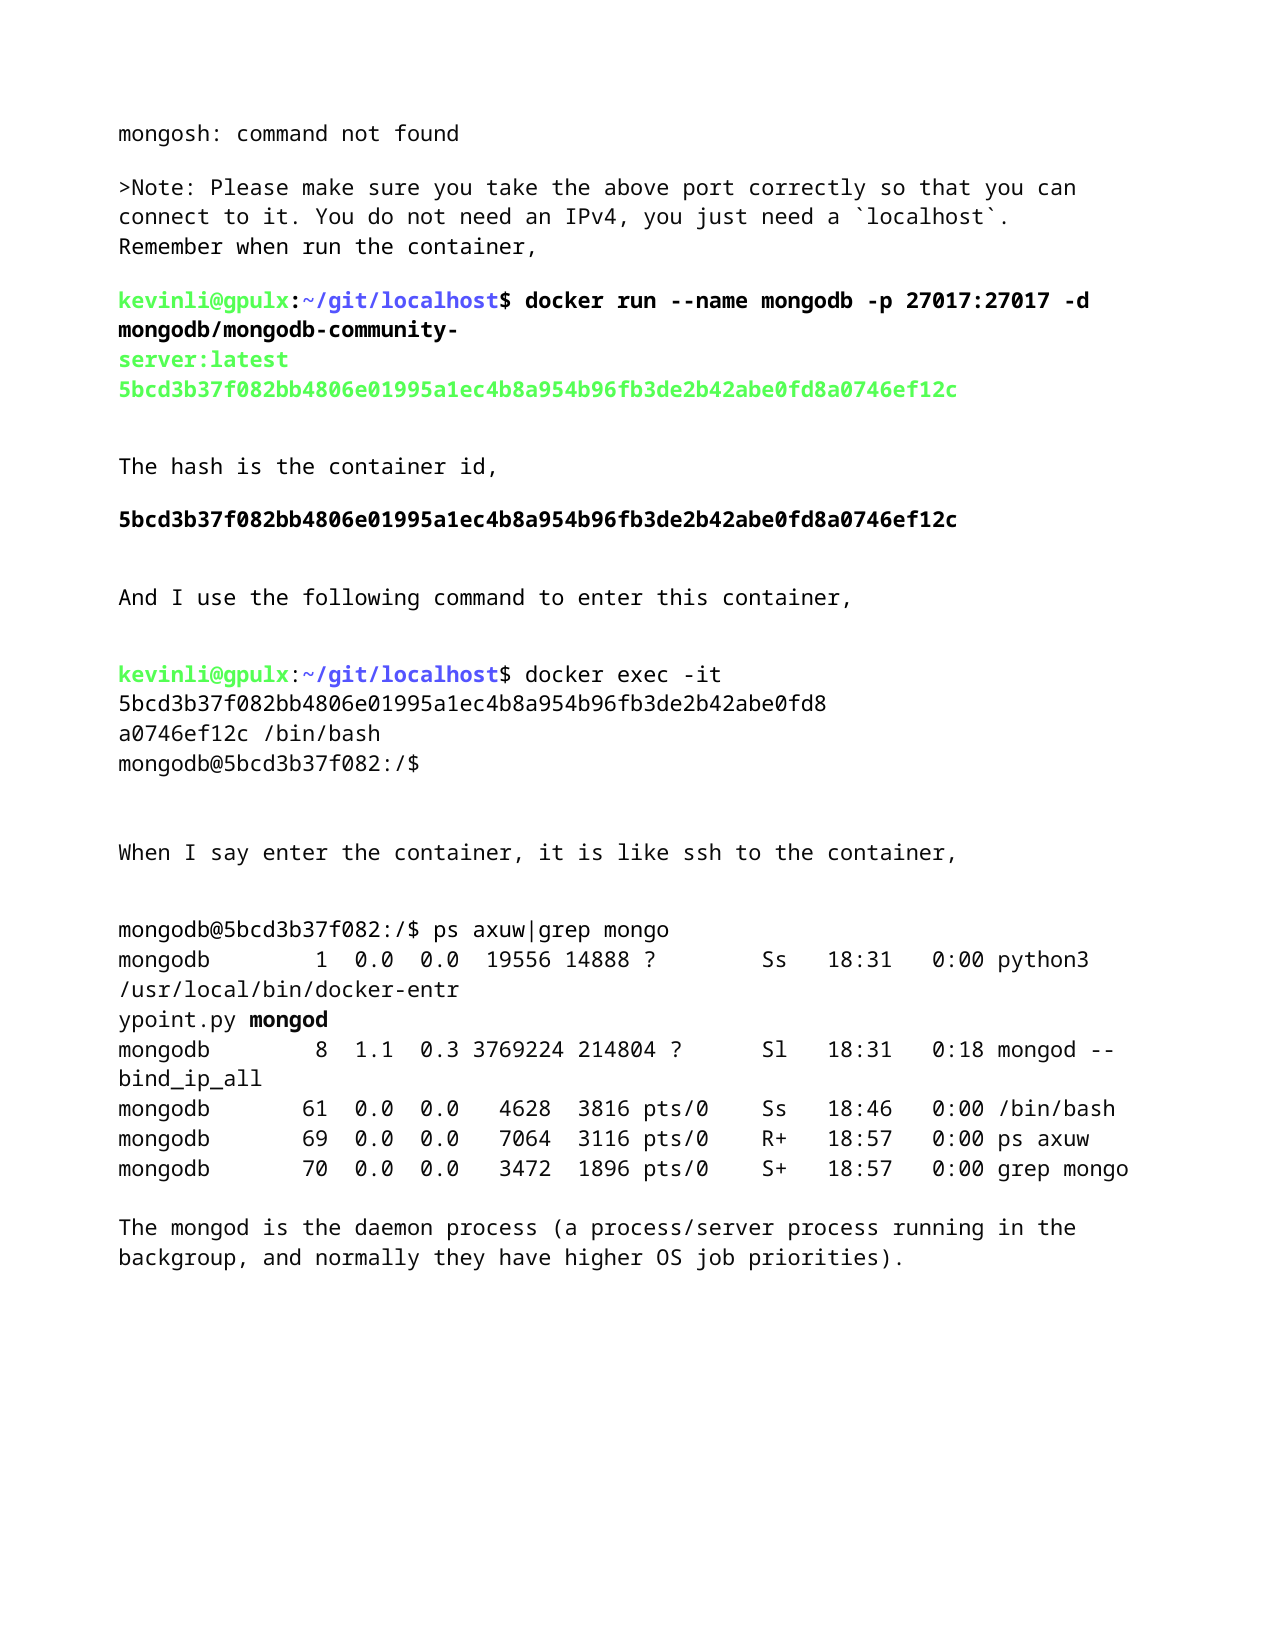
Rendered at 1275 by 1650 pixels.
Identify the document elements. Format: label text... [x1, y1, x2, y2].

text Remember when run the container, [118, 231, 1157, 261]
text And I use the following command to enter this container, [118, 582, 1157, 611]
text The hash is the container id, [118, 451, 1157, 481]
text >Note: Please make sure you take the above port correctly so that you can connect to it. You do not need an IPv4, you just need a `localhost`. [118, 172, 1157, 231]
text kevinli@gpulx:~/git/localhost$ docker exec -it 5bcd3b37f082bb4806e01995a1ec4b8a954b96fb3de2b42abe0fd8 a0746ef12c /bin/bash mongodb@5bcd3b37f082:/$ When I say enter the container, it is like ssh to the container, [118, 659, 1157, 867]
text 5bcd3b37f082bb4806e01995a1ec4b8a954b96fb3de2b42abe0fd8a0746ef12c [118, 504, 1157, 534]
text mongodb@5bcd3b37f082:/$ ps axuw|grep mongo mongodb 1 0.0 0.0 19556 14888 ? Ss 18:31 0:00 python3 /usr/local/bin/docker-entr ypoint.py mongod mongodb 8 1.1 0.3 3769224 214804 ? Sl 18:31 0:18 mongod --bind_ip_all mongodb 61 0.0 0.0 4628 3816 pts/0 Ss 18:46 0:00 /bin/bash mongodb 69 0.0 0.0 7064 3116 pts/0 R+ 18:57 0:00 ps axuw mongodb 70 0.0 0.0 3472 1896 pts/0 S+ 18:57 0:00 grep mongo The mongod is the daemon process (a process/server process running in the backgroup, and normally they have higher OS job priorities). [118, 914, 1157, 1272]
text kevinli@gpulx:~/git/localhost$ docker run --name mongodb -p 27017:27017 -d mongodb/mongodb-community- server:latest 5bcd3b37f082bb4806e01995a1ec4b8a954b96fb3de2b42abe0fd8a0746ef12c [118, 284, 1157, 427]
text mongosh: command not found [118, 118, 1157, 172]
